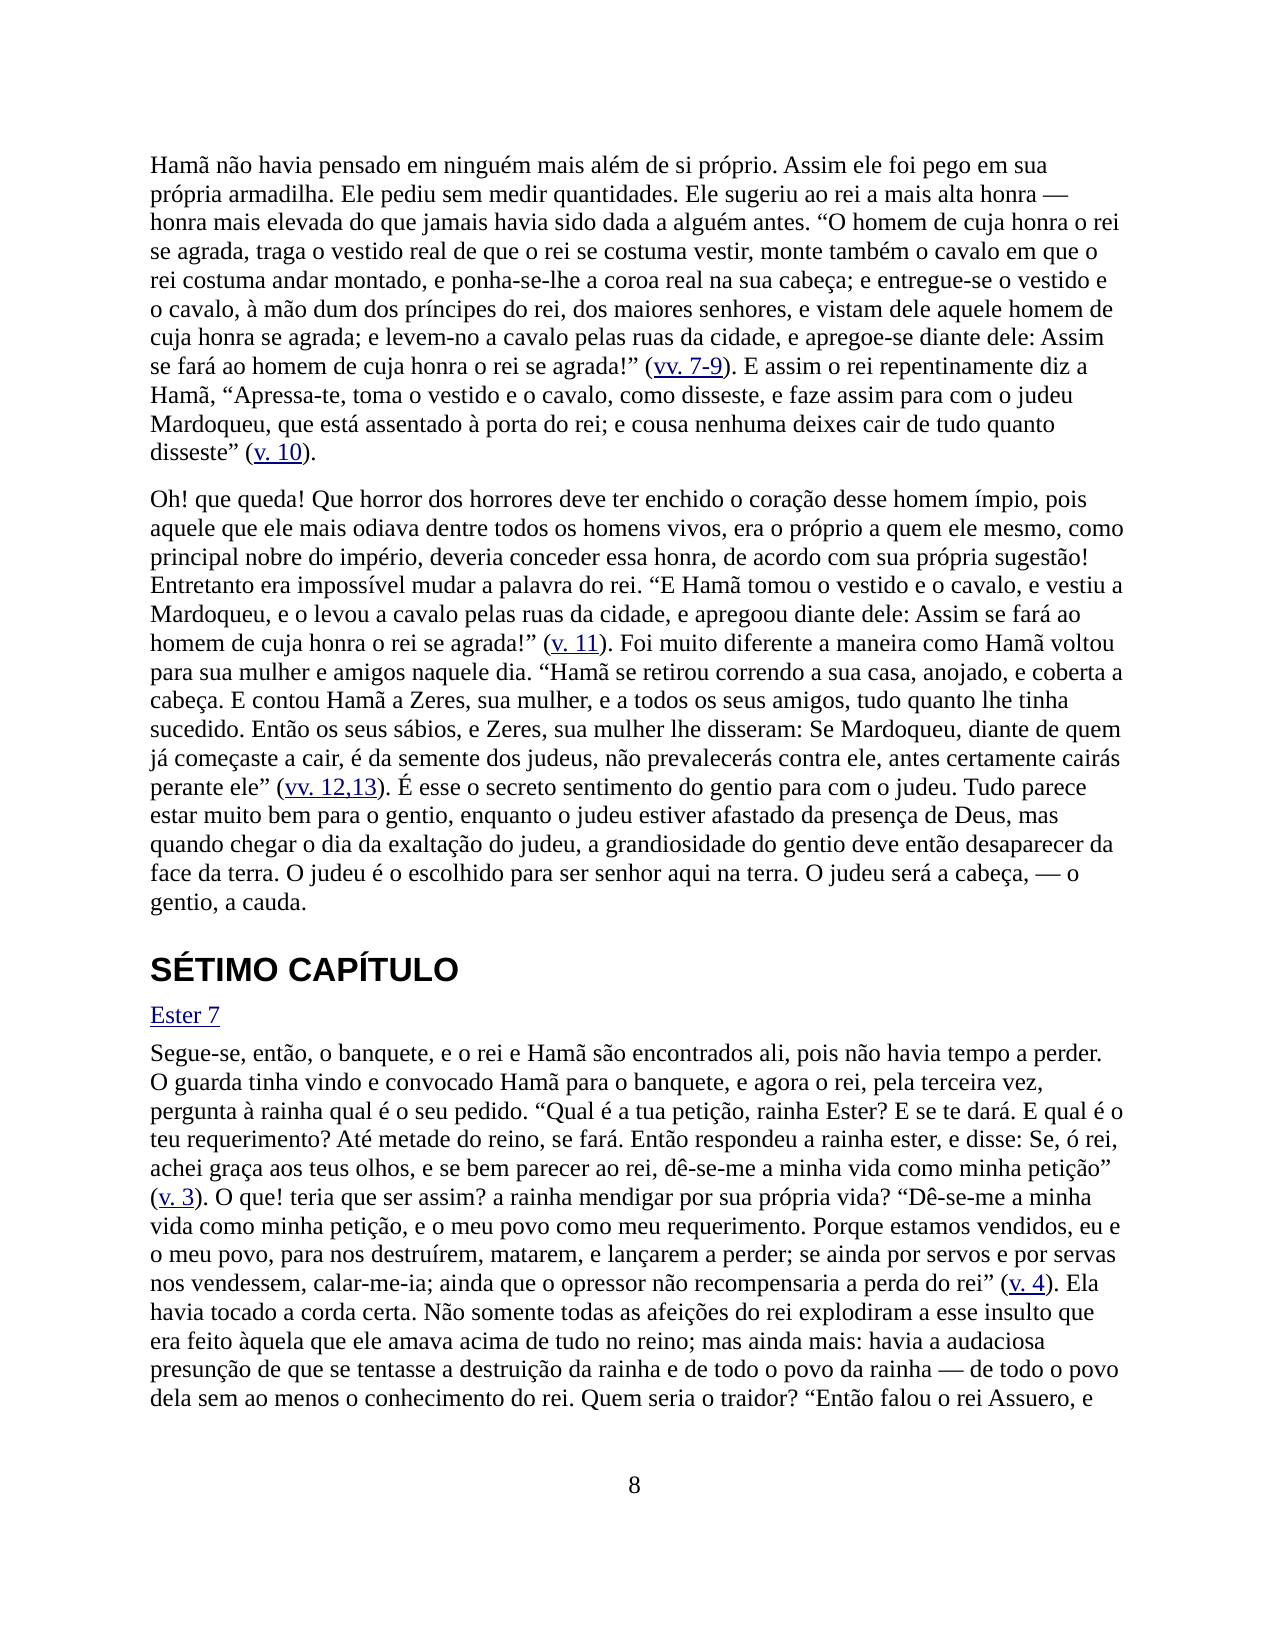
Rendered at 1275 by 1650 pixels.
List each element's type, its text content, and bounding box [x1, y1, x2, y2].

subtitle SÉTIMO CAPÍTULO [150, 949, 1125, 988]
text Hamã não havia pensado em ninguém mais além de si próprio. Assim ele foi pego em sua própria armadilha. Ele pediu sem medir quantidades. Ele sugeriu ao rei a mais alta honra — honra mais elevada do que jamais havia sido dada a alguém antes. “O homem de cuja honra o rei se agrada, traga o vestido real de que o rei se costuma vestir, monte também o cavalo em que o rei costuma andar montado, e ponha-se-lhe a coroa real na sua cabeça; e entregue-se o vestido e o cavalo, à mão dum dos príncipes do rei, dos maiores senhores, e vistam dele aquele homem de cuja honra se agrada; e levem-no a cavalo pelas ruas da cidade, e apregoe-se diante dele: Assim se fará ao homem de cuja honra o rei se agrada!” (vv. 7-9). E assim o rei repentinamente diz a Hamã, “Apressa-te, toma o vestido e o cavalo, como disseste, e faze assim para com o judeu Mardoqueu, que está assentado à porta do rei; e cousa nenhuma deixes cair de tudo quanto disseste” (v. 10). [150, 150, 1125, 466]
text Ester 7 [150, 1001, 1125, 1029]
text Segue-se, então, o banquete, e o rei e Hamã são encontrados ali, pois não havia tempo a perder. O guarda tinha vindo e convocado Hamã para o banquete, e agora o rei, pela terceira vez, pergunta à rainha qual é o seu pedido. “Qual é a tua petição, rainha Ester? E se te dará. E qual é o teu requerimento? Até metade do reino, se fará. Então respondeu a rainha ester, e disse: Se, ó rei, achei graça aos teus olhos, e se bem parecer ao rei, dê-se-me a minha vida como minha petição” (v. 3). O que! teria que ser assim? a rainha mendigar por sua própria vida? “Dê-se-me a minha vida como minha petição, e o meu povo como meu requerimento. Porque estamos vendidos, eu e o meu povo, para nos destruírem, matarem, e lançarem a perder; se ainda por servos e por servas nos vendessem, calar-me-ia; ainda que o opressor não recompensaria a perda do rei” (v. 4). Ela havia tocado a corda certa. Não somente todas as afeições do rei explodiram a esse insulto que era feito àquela que ele amava acima de tudo no reino; mas ainda mais: havia a audaciosa presunção de que se tentasse a destruição da rainha e de todo o povo da rainha — de todo o povo dela sem ao menos o conhecimento do rei. Quem seria o traidor? “Então falou o rei Assuero, e [150, 1038, 1125, 1412]
text Oh! que queda! Que horror dos horrores deve ter enchido o coração desse homem ímpio, pois aquele que ele mais odiava dentre todos os homens vivos, era o próprio a quem ele mesmo, como principal nobre do império, deveria conceder essa honra, de acordo com sua própria sugestão! Entretanto era impossível mudar a palavra do rei. “E Hamã tomou o vestido e o cavalo, e vestiu a Mardoqueu, e o levou a cavalo pelas ruas da cidade, e apregoou diante dele: Assim se fará ao homem de cuja honra o rei se agrada!” (v. 11). Foi muito diferente a maneira como Hamã voltou para sua mulher e amigos naquele dia. “Hamã se retirou correndo a sua casa, anojado, e coberta a cabeça. E contou Hamã a Zeres, sua mulher, e a todos os seus amigos, tudo quanto lhe tinha sucedido. Então os seus sábios, e Zeres, sua mulher lhe disseram: Se Mardoqueu, diante de quem já começaste a cair, é da semente dos judeus, não prevalecerás contra ele, antes certamente cairás perante ele” (vv. 12,13). É esse o secreto sentimento do gentio para com o judeu. Tudo parece estar muito bem para o gentio, enquanto o judeu estiver afastado da presença de Deus, mas quando chegar o dia da exaltação do judeu, a grandiosidade do gentio deve então desaparecer da face da terra. O judeu é o escolhido para ser senhor aqui na terra. O judeu será a cabeça, — o gentio, a cauda. [150, 484, 1125, 915]
